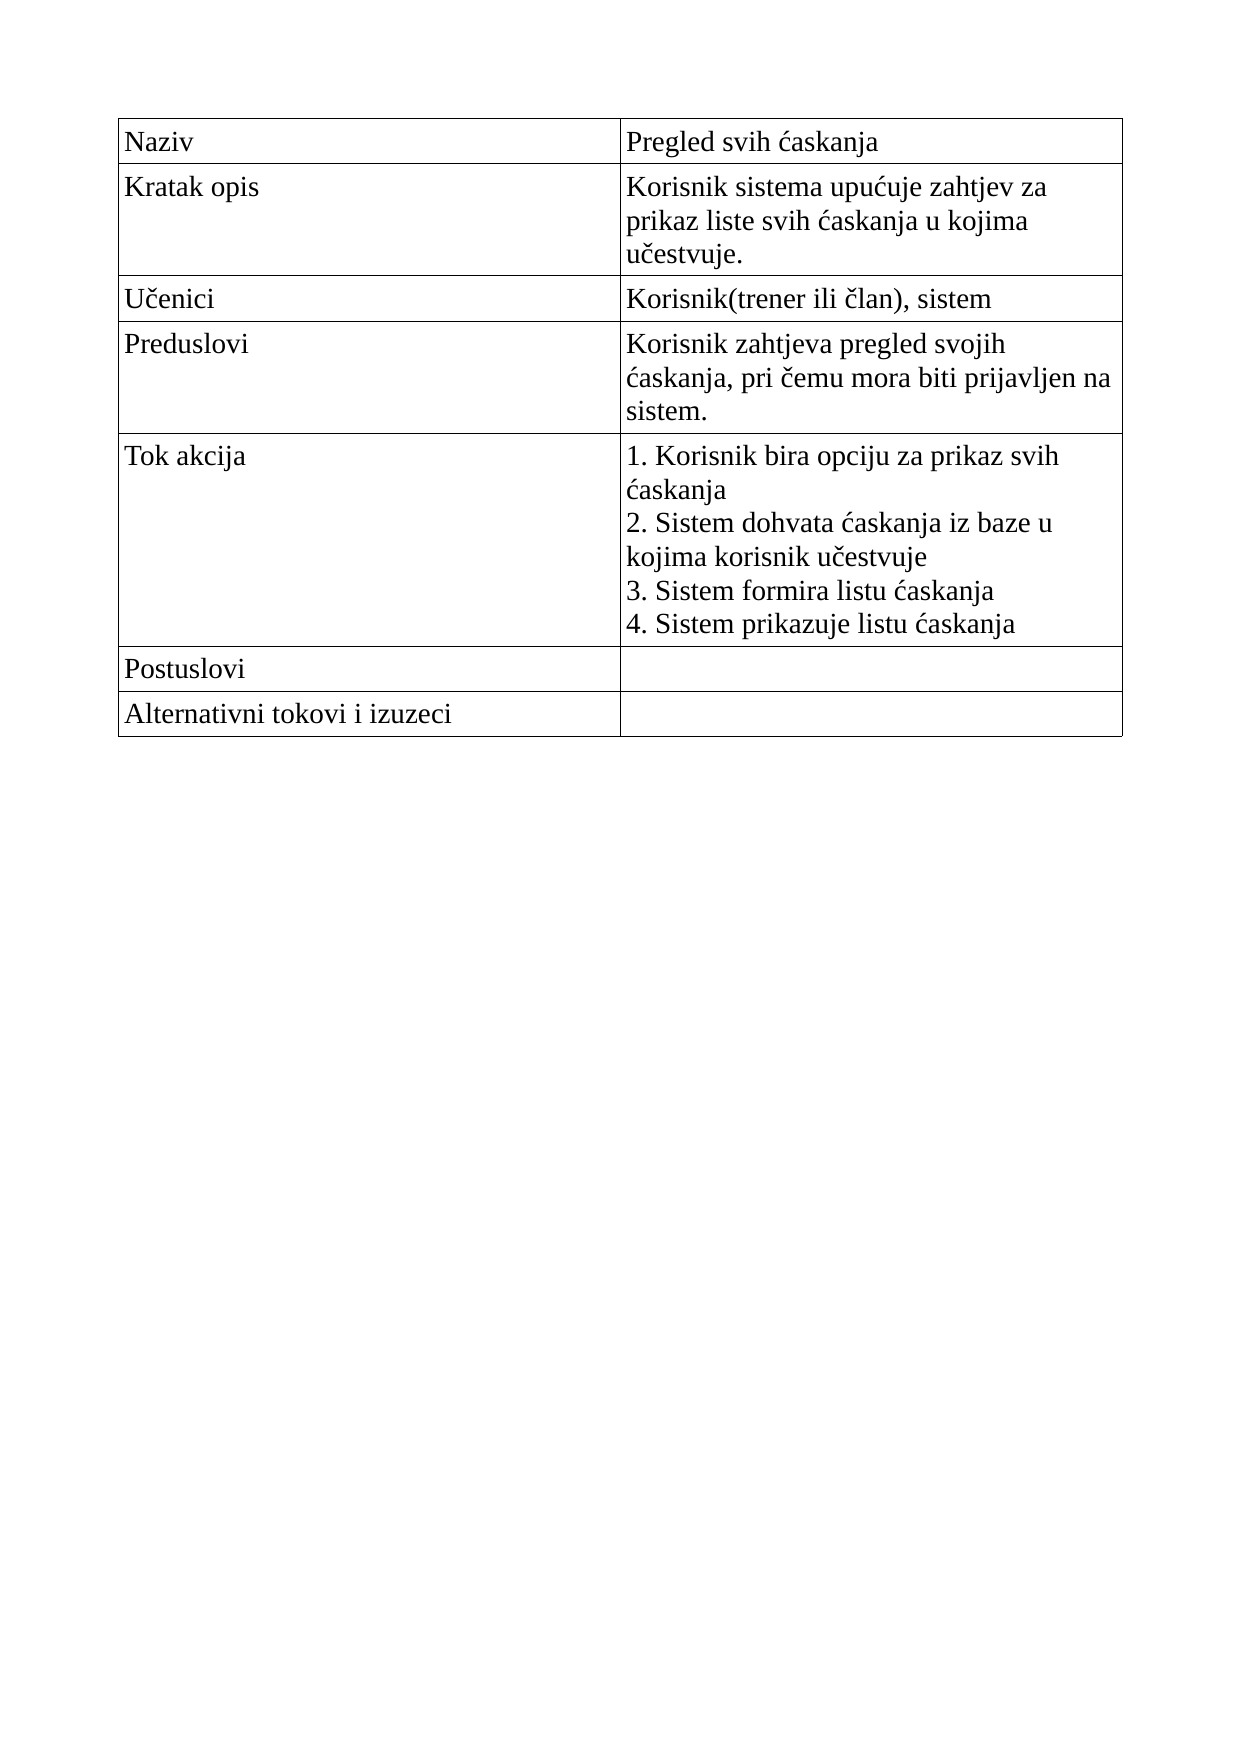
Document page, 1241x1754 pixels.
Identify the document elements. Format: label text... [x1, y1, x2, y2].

table_cell Korisnik sistema upućuje zahtjev za prikaz liste svih ćaskanja u kojima učestvuje. [621, 164, 1122, 275]
table_cell Kratak opis [119, 164, 620, 275]
table_cell Učenici [119, 276, 620, 321]
table_cell [621, 647, 1122, 691]
table_cell Tok akcija [119, 434, 620, 646]
table_cell Alternativni tokovi i izuzeci [119, 692, 620, 736]
table_cell 1. Korisnik bira opciju za prikaz svih ćaskanja 2. Sistem dohvata ćaskanja iz baze u kojima korisnik učestvuje 3. Sistem formira listu ćaskanja 4. Sistem prikazuje listu ćaskanja [621, 434, 1122, 646]
table_header Naziv [119, 119, 620, 163]
table_cell Preduslovi [119, 322, 620, 433]
table_cell Korisnik zahtjeva pregled svojih ćaskanja, pri čemu mora biti prijavljen na sistem. [621, 322, 1122, 433]
table_cell [621, 692, 1122, 736]
table_cell Korisnik(trener ili član), sistem [621, 276, 1122, 321]
table_cell Postuslovi [119, 647, 620, 691]
table_header Pregled svih ćaskanja [621, 119, 1122, 163]
